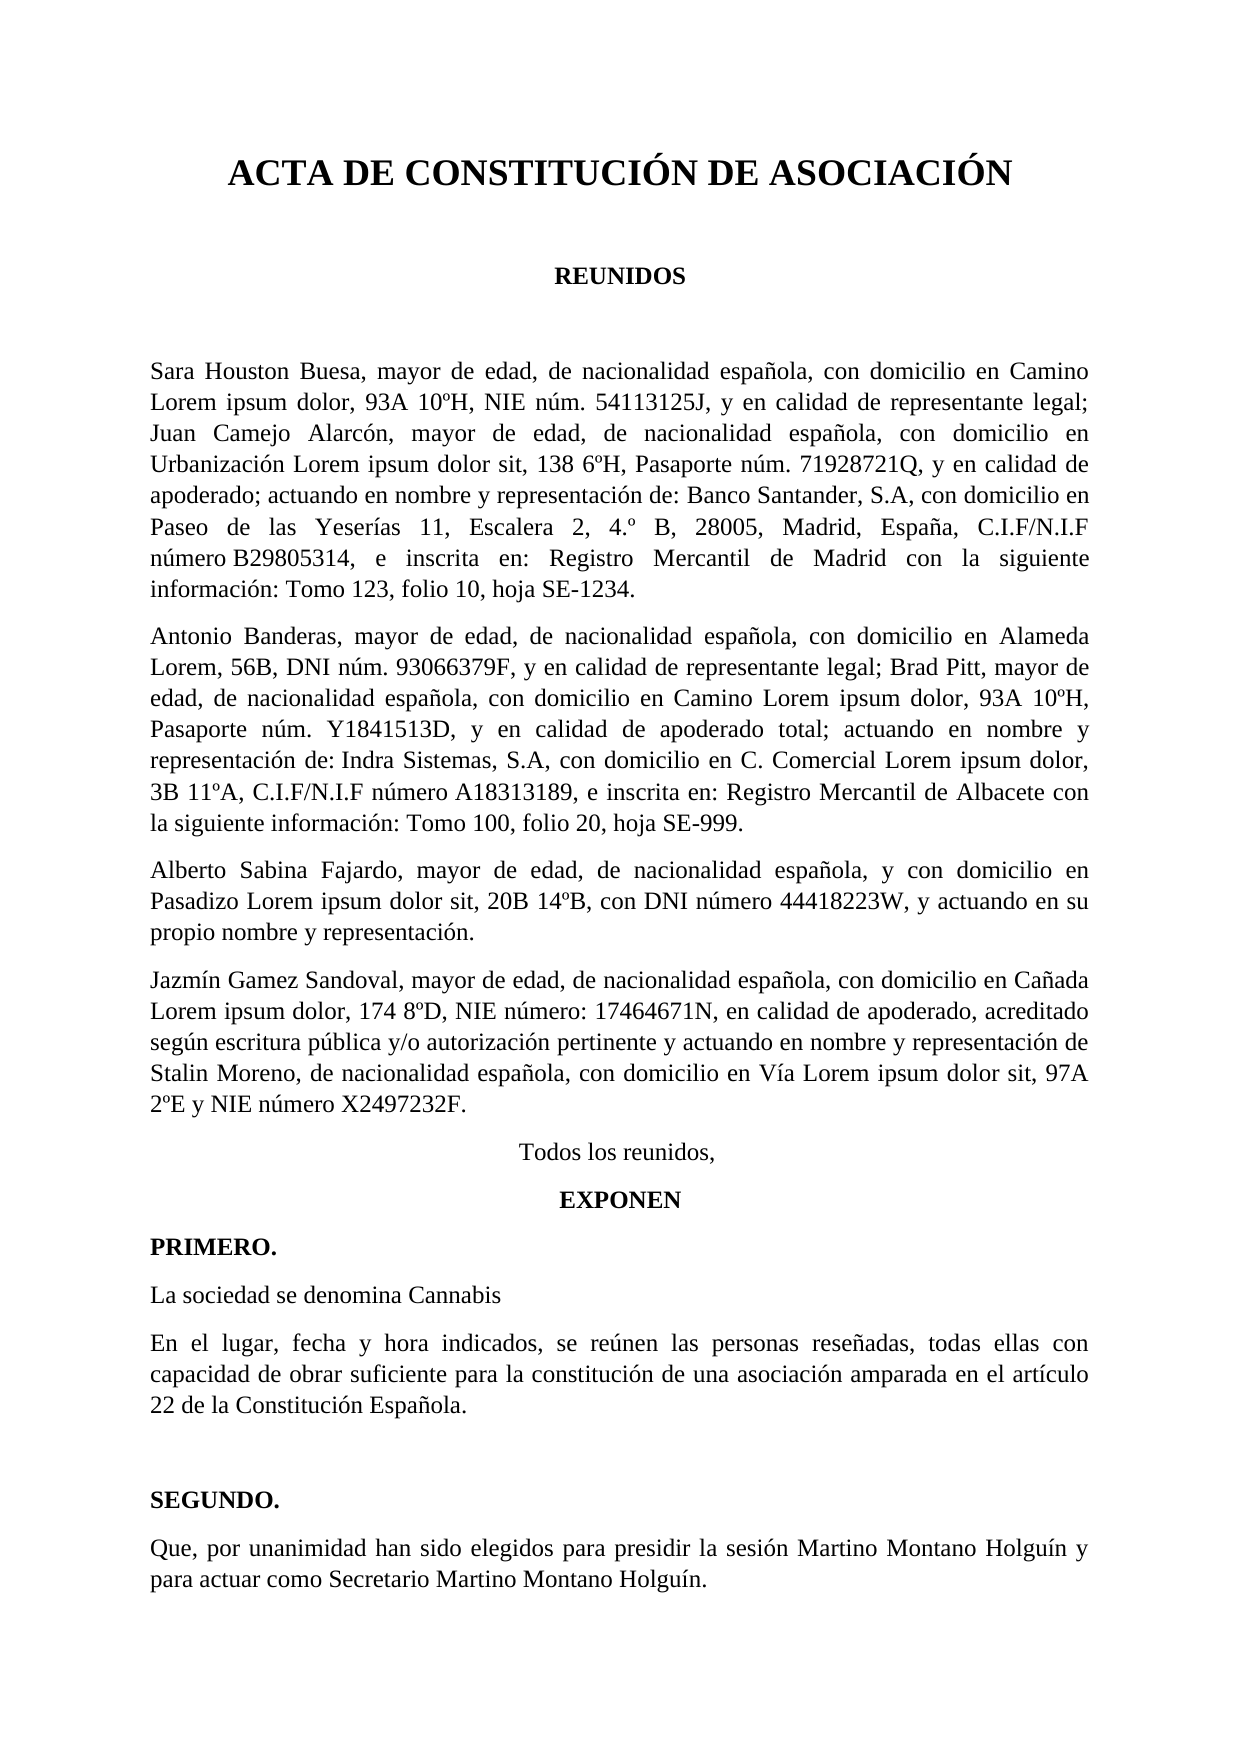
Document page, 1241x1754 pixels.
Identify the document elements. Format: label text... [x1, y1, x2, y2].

text Todos los reunidos, [150, 1137, 1090, 1166]
text Alberto Sabina Fajardo, mayor de edad, de nacionalidad española, y con domicilio en Pasadizo Lorem ipsum dolor sit, 20B 14ºB, con DNI número 44418223W, y actuando en su propio nombre y representación. [150, 855, 1090, 946]
text Que, por unanimidad han sido elegidos para presidir la sesión Martino Montano Holguín y para actuar como Secretario Martino Montano Holguín. [150, 1533, 1090, 1593]
text Jazmín Gamez Sandoval, mayor de edad, de nacionalidad española, con domicilio en Cañada Lorem ipsum dolor, 174 8ºD, NIE número: 17464671N, en calidad de apoderado, acreditado según escritura pública y/o autorización pertinente y actuando en nombre y representación de Stalin Moreno, de nacionalidad española, con domicilio en Vía Lorem ipsum dolor sit, 97A 2ºE y NIE número X2497232F. [150, 965, 1090, 1118]
text ACTA DE CONSTITUCIÓN DE ASOCIACIÓN [150, 150, 1090, 193]
text Sara Houston Buesa, mayor de edad, de nacionalidad española, con domicilio en Camino Lorem ipsum dolor, 93A 10ºH, NIE núm. 54113125J, y en calidad de representante legal; Juan Camejo Alarcón, mayor de edad, de nacionalidad española, con domicilio en Urbanización Lorem ipsum dolor sit, 138 6ºH, Pasaporte núm. 71928721Q, y en calidad de apoderado; actuando en nombre y representación de: Banco Santander, S.A, con domicilio en Paseo de las Yeserías 11, Escalera 2, 4.º B, 28005, Madrid, España, C.I.F/N.I.F número B29805314, e inscrita en: Registro Mercantil de Madrid con la siguiente información: Tomo 123, folio 10, hoja SE-1234. [150, 356, 1090, 602]
text Antonio Banderas, mayor de edad, de nacionalidad española, con domicilio en Alameda Lorem, 56B, DNI núm. 93066379F, y en calidad de representante legal; Brad Pitt, mayor de edad, de nacionalidad española, con domicilio en Camino Lorem ipsum dolor, 93A 10ºH, Pasaporte núm. Y1841513D, y en calidad de apoderado total; actuando en nombre y representación de: Indra Sistemas, S.A, con domicilio en C. Comercial Lorem ipsum dolor, 3B 11ºA, C.I.F/N.I.F número A18313189, e inscrita en: Registro Mercantil de Albacete con la siguiente información: Tomo 100, folio 20, hoja SE-999. [150, 621, 1090, 836]
text La sociedad se denomina Cannabis [150, 1280, 1090, 1309]
text EXPONEN [150, 1185, 1090, 1213]
text REUNIDOS [150, 261, 1090, 290]
text SEGUNDO. [150, 1485, 1090, 1514]
text En el lugar, fecha y hora indicados, se reúnen las personas reseñadas, todas ellas con capacidad de obrar suficiente para la constitución de una asociación amparada en el artículo 22 de la Constitución Española. [150, 1328, 1090, 1419]
text PRIMERO. [150, 1232, 1090, 1261]
